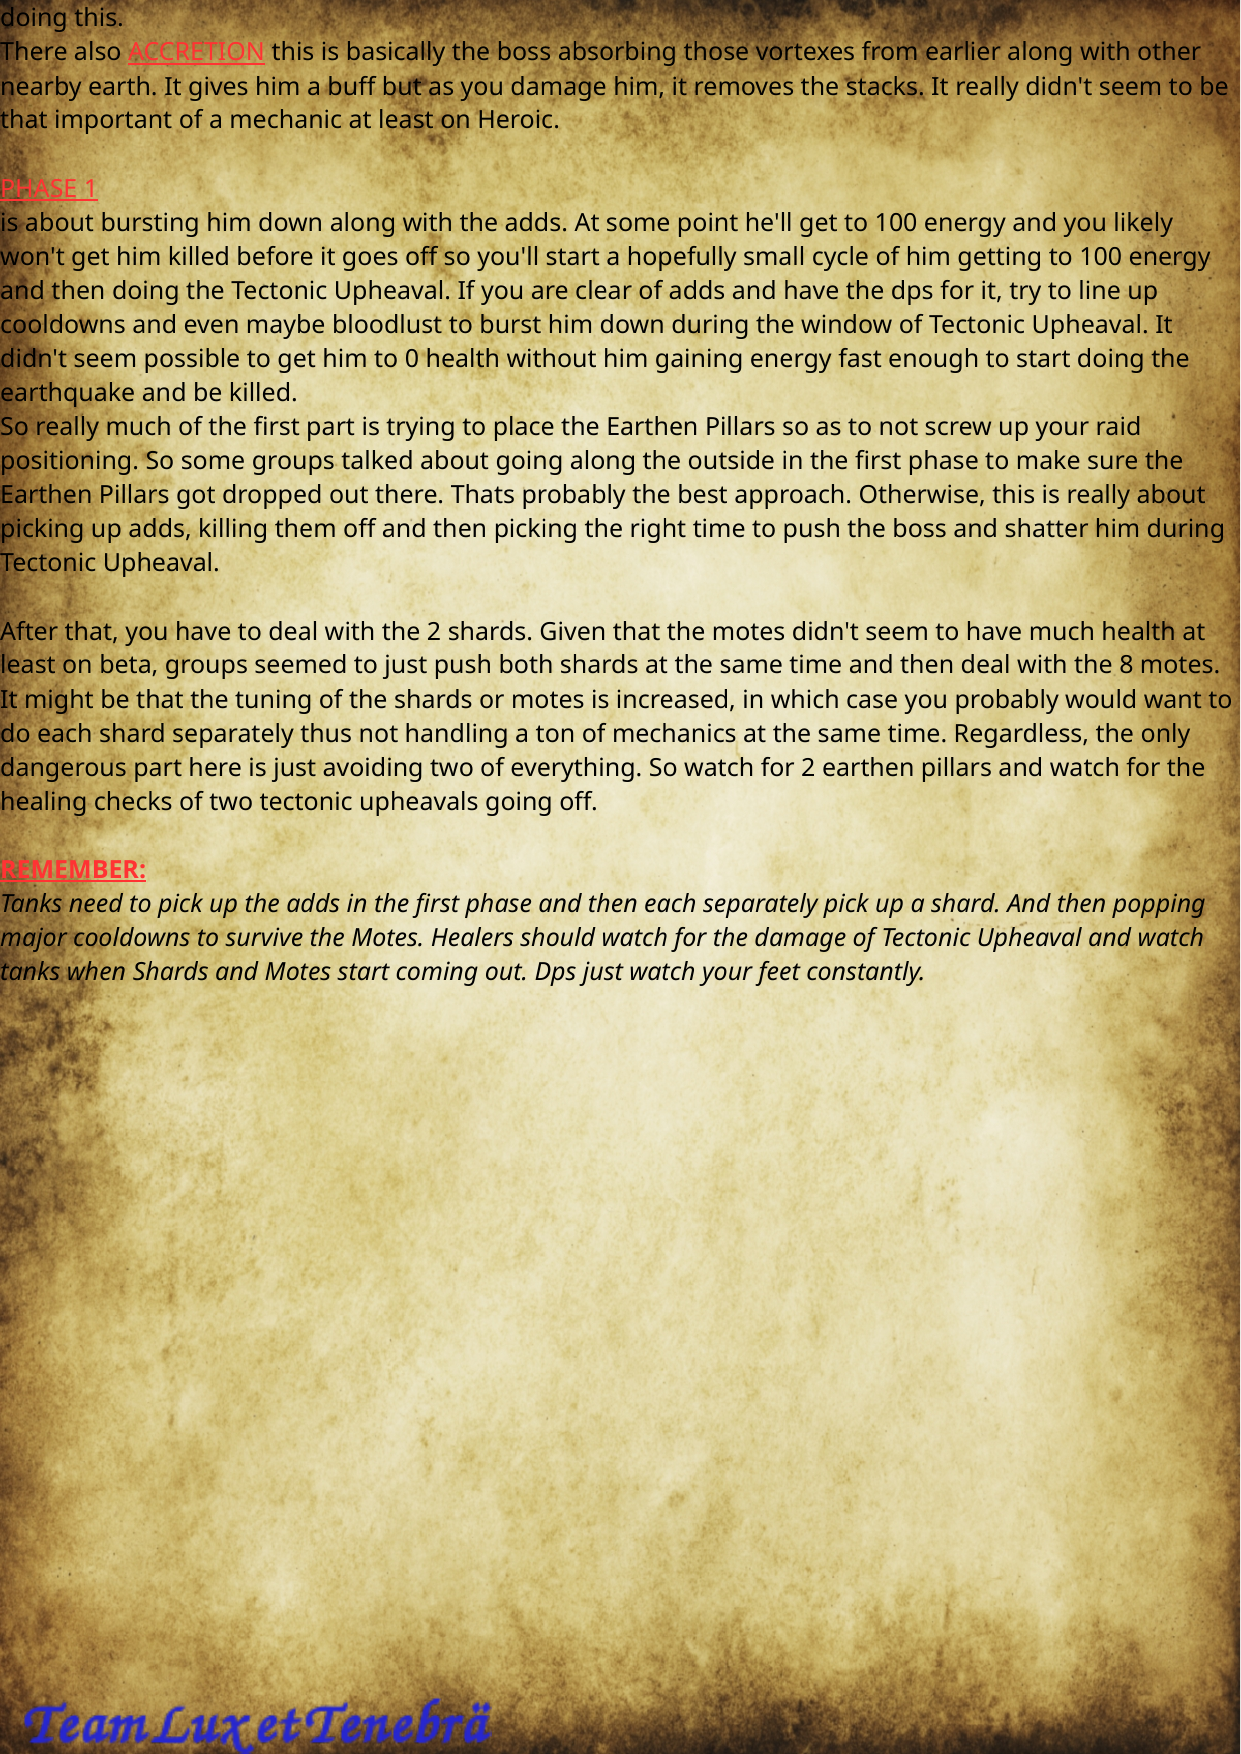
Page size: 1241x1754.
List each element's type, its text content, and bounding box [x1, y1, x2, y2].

text doing this. [0, 0, 1240, 34]
text Tanks need to pick up the adds in the first phase and then each separately pick up a shard. And then popping major cooldowns to survive the Motes. Healers should watch for the damage of Tectonic Upheaval and watch tanks when Shards and Motes start coming out. Dps just watch your feet constantly. [0, 886, 1240, 988]
text So really much of the first part is trying to place the Earthen Pillars so as to not screw up your raid positioning. So some groups talked about going along the outside in the first phase to make sure the Earthen Pillars got dropped out there. Thats probably the best approach. Otherwise, this is really about picking up adds, killing them off and then picking the right time to push the boss and shatter him during Tectonic Upheaval. [0, 409, 1240, 579]
text PHASE 1 [0, 170, 1240, 204]
text After that, you have to deal with the 2 shards. Given that the motes didn't seem to have much health at least on beta, groups seemed to just push both shards at the same time and then deal with the 8 motes. It might be that the tuning of the shards or motes is increased, in which case you probably would want to do each shard separately thus not handling a ton of mechanics at the same time. Regardless, the only dangerous part here is just avoiding two of everything. So watch for 2 earthen pillars and watch for the healing checks of two tectonic upheavals going off. [0, 613, 1240, 817]
text There also ACCRETION this is basically the boss absorbing those vortexes from earlier along with other nearby earth. It gives him a buff but as you damage him, it removes the stacks. It really didn't seem to be that important of a mechanic at least on Heroic. [0, 34, 1240, 136]
picture [0, 0, 1241, 1754]
text is about bursting him down along with the adds. At some point he'll get to 100 energy and you likely won't get him killed before it goes off so you'll start a hopefully small cycle of him getting to 100 energy and then doing the Tectonic Upheaval. If you are clear of adds and have the dps for it, try to line up cooldowns and even maybe bloodlust to burst him down during the window of Tectonic Upheaval. It didn't seem possible to get him to 0 health without him gaining energy fast enough to start doing the earthquake and be killed. [0, 204, 1240, 409]
text REMEMBER: [0, 852, 1240, 886]
